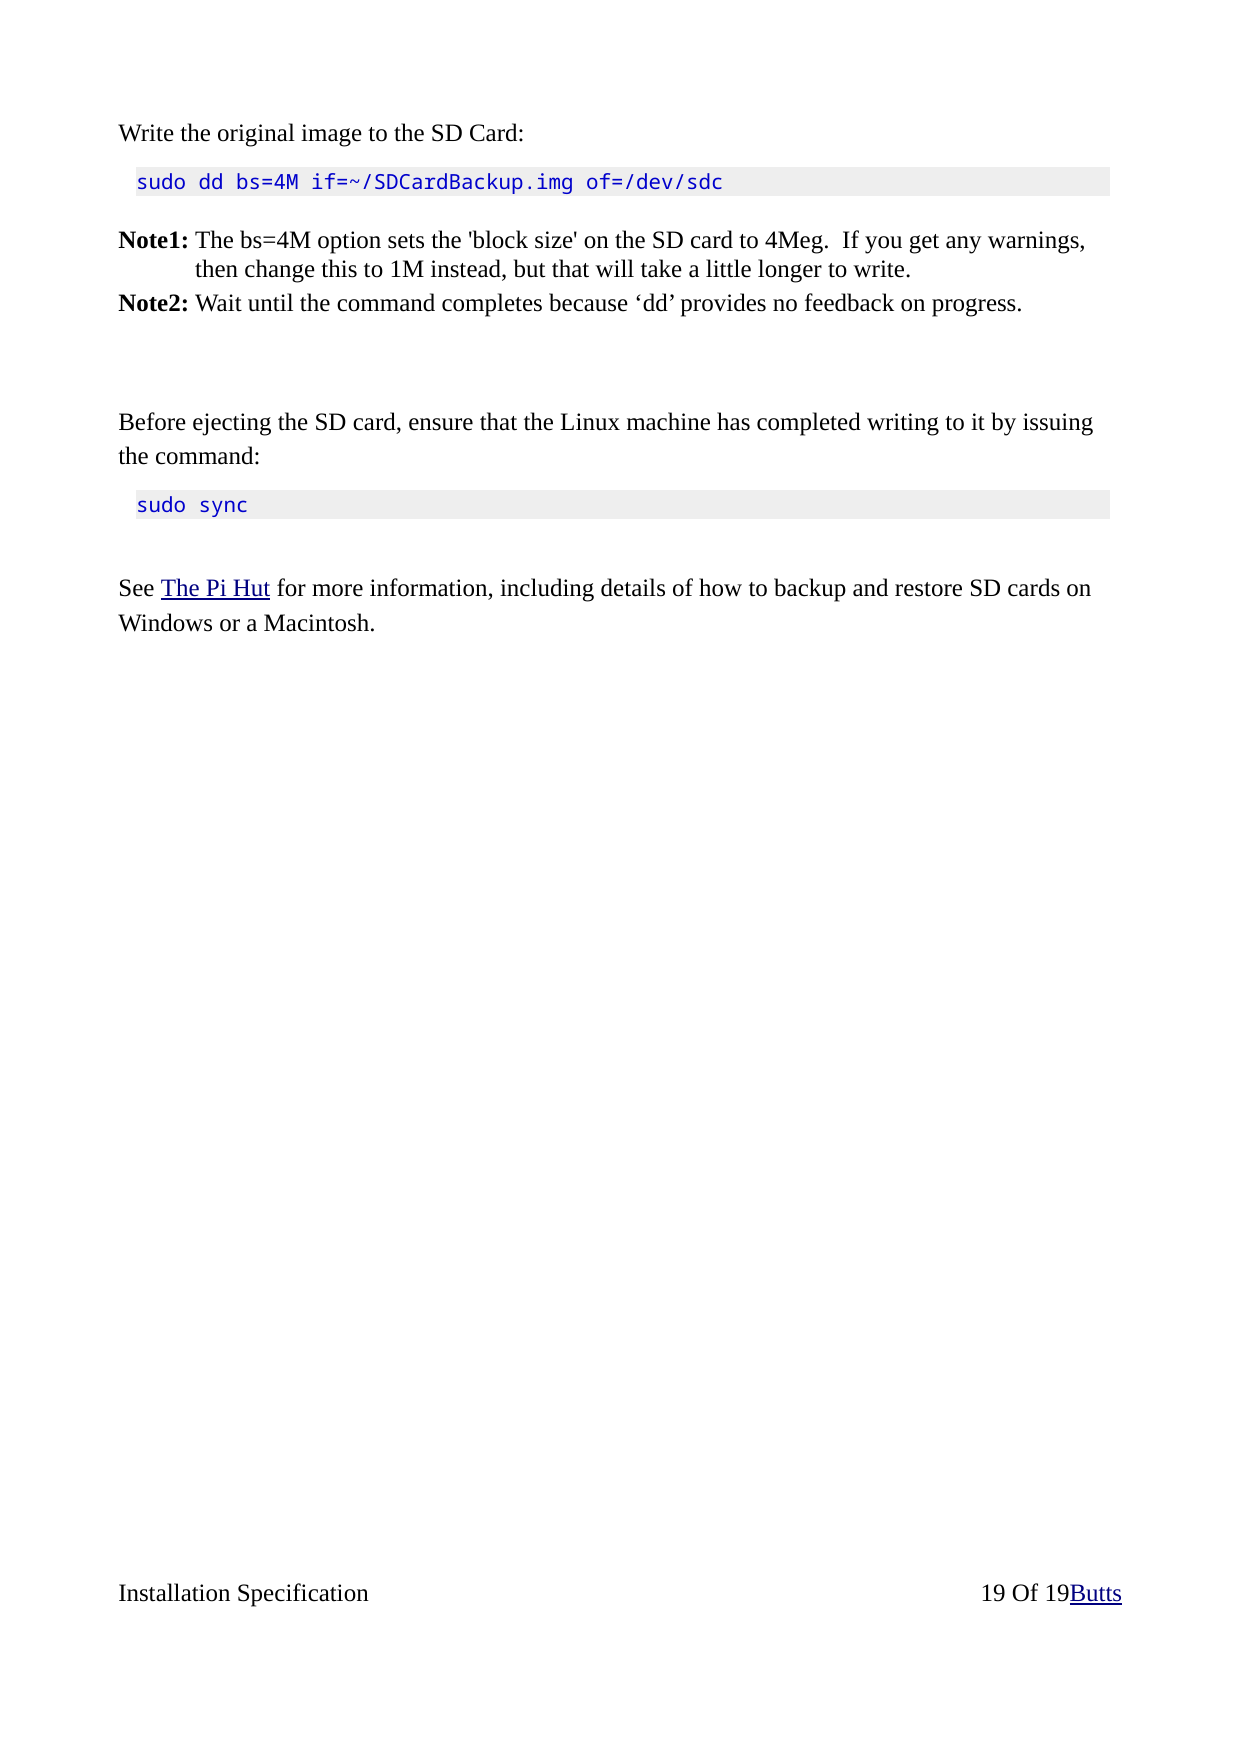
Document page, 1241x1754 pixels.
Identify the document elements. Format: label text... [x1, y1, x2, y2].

text See The Pi Hut for more information, including details of how to backup and restore SD cards on Windows or a Macintosh. [118, 573, 1122, 637]
text sudo dd bs=4M if=~/SDCardBackup.img of=/dev/sdc [136, 167, 1110, 196]
text sudo sync [136, 490, 1110, 519]
text Note2: Wait until the command completes because ‘dd’ provides no feedback on progress. [118, 288, 1122, 317]
text Write the original image to the SD Card: [118, 118, 1122, 147]
text Note1: The bs=4M option sets the 'block size' on the SD card to 4Meg. If you get any warnings, then change this to 1M instead, but that will take a little longer to write. [118, 225, 1122, 282]
text Before ejecting the SD card, ensure that the Linux machine has completed writing to it by issuing the command: [118, 407, 1122, 470]
